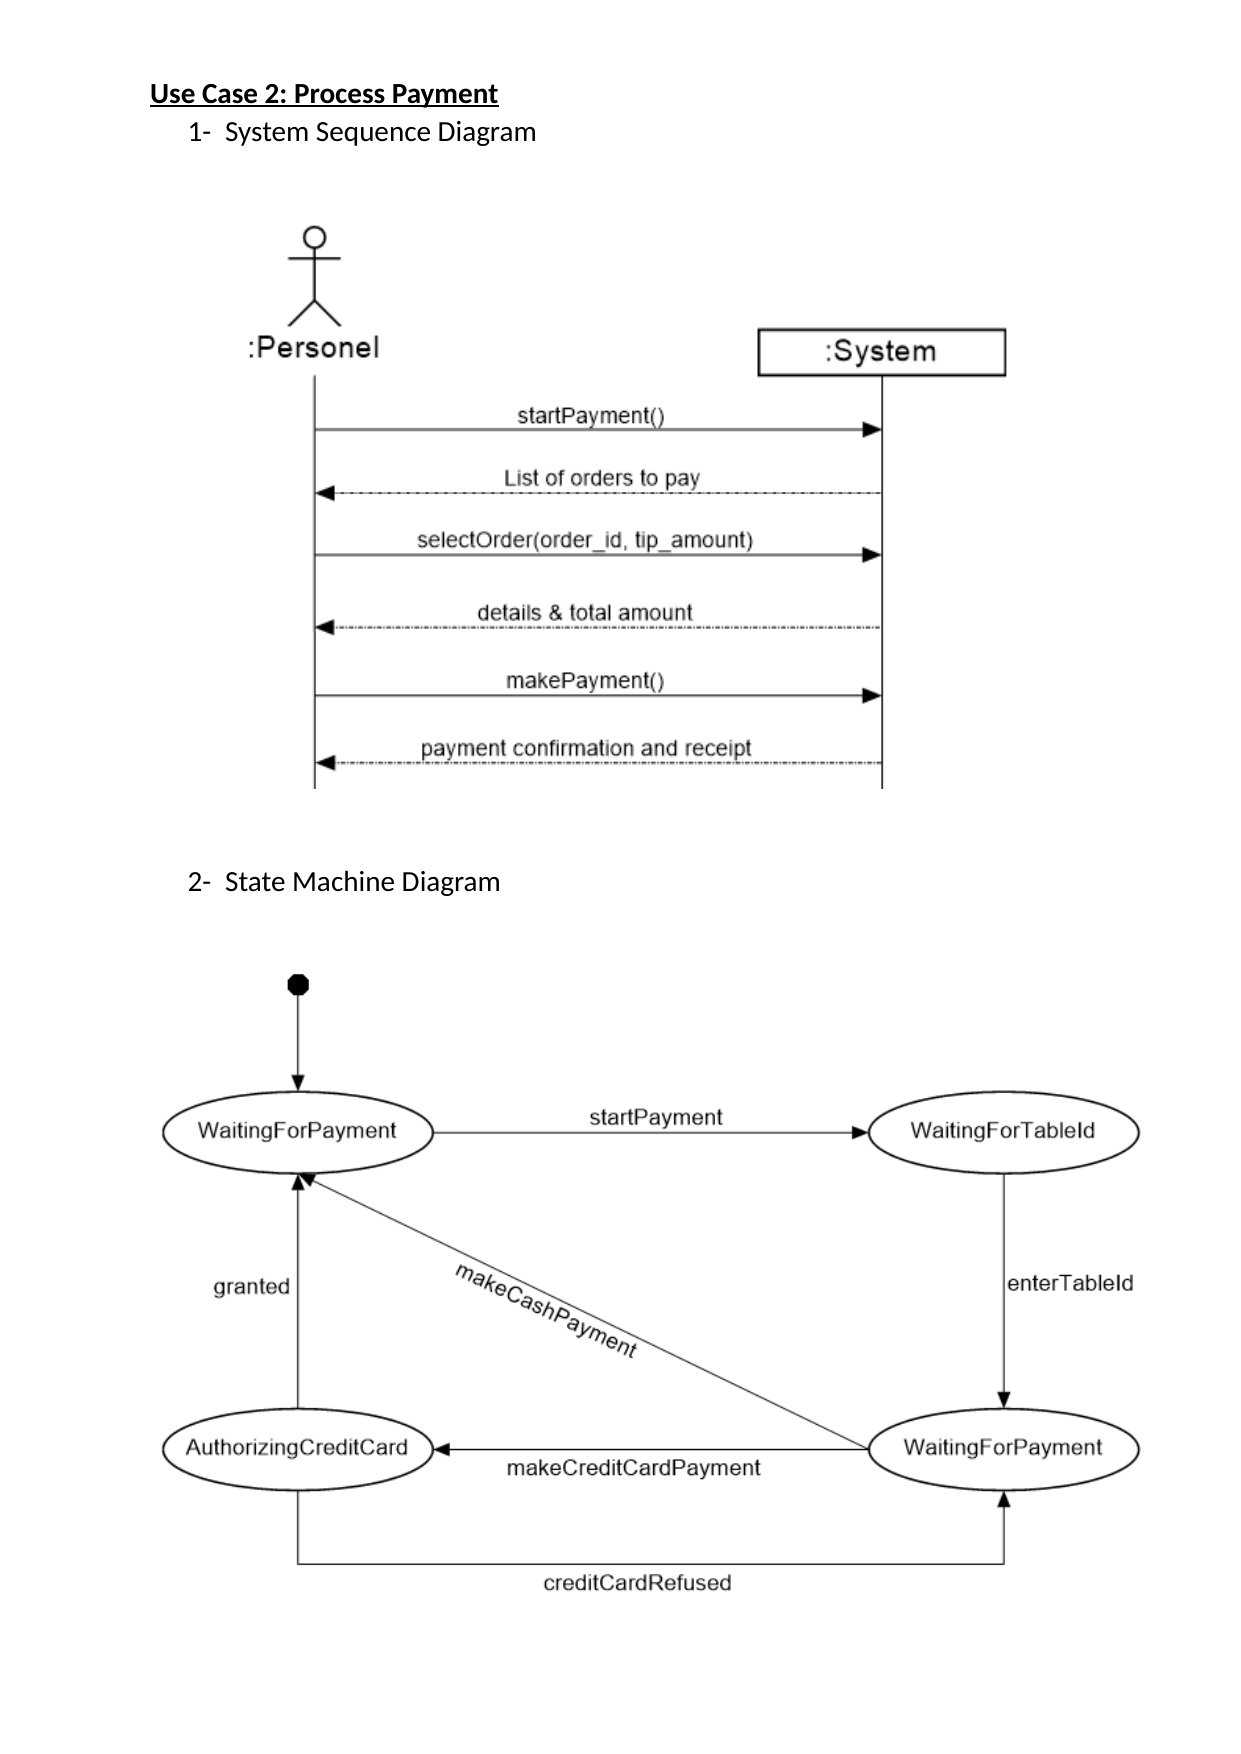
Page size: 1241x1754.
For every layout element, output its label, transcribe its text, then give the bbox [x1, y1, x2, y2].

picture [233, 223, 1007, 789]
subtitle System Sequence Diagram [187, 113, 1165, 149]
picture [160, 973, 1154, 1602]
subtitle State Machine Diagram [187, 863, 1165, 899]
subtitle Use Case 2: Process Payment [150, 75, 1165, 111]
